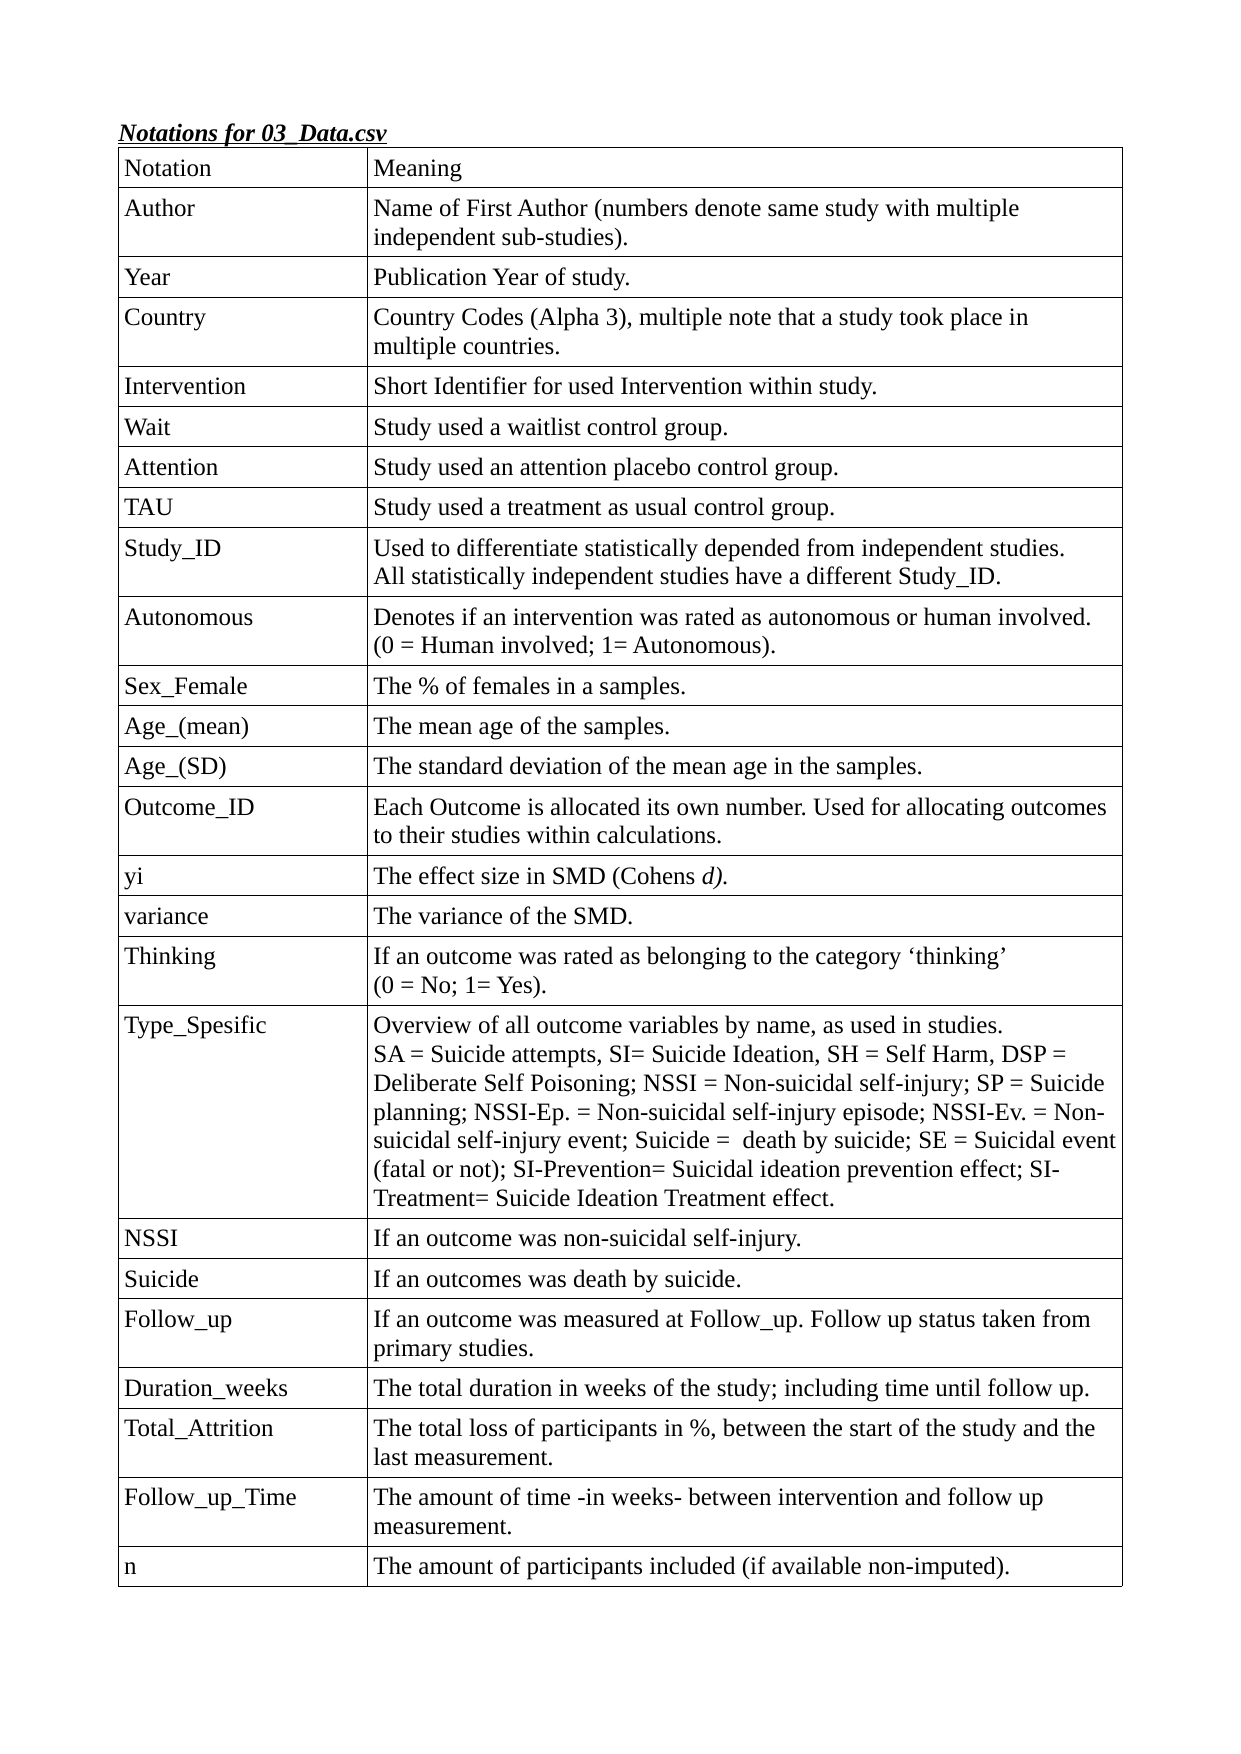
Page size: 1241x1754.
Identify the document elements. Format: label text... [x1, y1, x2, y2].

table_cell Each Outcome is allocated its own number. Used for allocating outcomes to their studies within calculations. [368, 787, 1122, 855]
table_cell Name of First Author (numbers denote same study with multiple independent sub-studies). [368, 188, 1122, 256]
table_cell The standard deviation of the mean age in the samples. [368, 747, 1122, 786]
table_cell Total_Attrition [119, 1409, 367, 1477]
table_header Notation [119, 148, 367, 187]
table_cell Study_ID [119, 528, 367, 596]
table_cell The mean age of the samples. [368, 706, 1122, 746]
table_cell The variance of the SMD. [368, 896, 1122, 936]
table_cell Wait [119, 407, 367, 446]
table_cell Attention [119, 447, 367, 487]
table_cell Autonomous [119, 597, 367, 665]
table_cell Year [119, 257, 367, 297]
table_cell The % of females in a samples. [368, 666, 1122, 705]
table_cell Overview of all outcome variables by name, as used in studies. SA = Suicide attempts, SI= Suicide Ideation, SH = Self Harm, DSP = Deliberate Self Poisoning; NSSI = Non-suicidal self-injury; SP = Suicide planning; NSSI-Ep. = Non-suicidal self-injury episode; NSSI-Ev. = Non- suicidal self-injury event; Suicide = death by suicide; SE = Suicidal event (fatal or not); SI-Prevention= Suicidal ideation prevention effect; SI-Treatment= Suicide Ideation Treatment effect. [368, 1006, 1122, 1217]
table_cell Outcome_ID [119, 787, 367, 855]
table_cell Follow_up_Time [119, 1478, 367, 1546]
table_cell Publication Year of study. [368, 257, 1122, 297]
table_cell If an outcome was non-suicidal self-injury. [368, 1219, 1122, 1258]
text Notations for 03_Data.csv [118, 118, 1122, 147]
table_cell n [119, 1547, 367, 1586]
table_cell Age_(SD) [119, 747, 367, 786]
table_cell The amount of participants included (if available non-imputed). [368, 1547, 1122, 1586]
table_cell yi [119, 856, 367, 895]
table_cell If an outcomes was death by suicide. [368, 1259, 1122, 1298]
table_header Meaning [368, 148, 1122, 187]
table_cell Study used a waitlist control group. [368, 407, 1122, 446]
table_cell The total duration in weeks of the study; including time until follow up. [368, 1368, 1122, 1407]
table_cell NSSI [119, 1219, 367, 1258]
table_cell Study used a treatment as usual control group. [368, 488, 1122, 527]
table_cell Age_(mean) [119, 706, 367, 746]
table_cell Short Identifier for used Intervention within study. [368, 367, 1122, 406]
table_cell variance [119, 896, 367, 936]
table_cell Study used an attention placebo control group. [368, 447, 1122, 487]
table_cell The amount of time -in weeks- between intervention and follow up measurement. [368, 1478, 1122, 1546]
table_cell Type_Spesific [119, 1006, 367, 1217]
table_cell Intervention [119, 367, 367, 406]
table_cell TAU [119, 488, 367, 527]
table_cell The effect size in SMD (Cohens d). [368, 856, 1122, 895]
table_cell Author [119, 188, 367, 256]
table_cell If an outcome was rated as belonging to the category ‘thinking’ (0 = No; 1= Yes). [368, 937, 1122, 1005]
table_cell The total loss of participants in %, between the start of the study and the last measurement. [368, 1409, 1122, 1477]
table_cell If an outcome was measured at Follow_up. Follow up status taken from primary studies. [368, 1299, 1122, 1367]
table_cell Country [119, 298, 367, 366]
table_cell Used to differentiate statistically depended from independent studies. All statistically independent studies have a different Study_ID. [368, 528, 1122, 596]
table_cell Sex_Female [119, 666, 367, 705]
table_cell Denotes if an intervention was rated as autonomous or human involved. (0 = Human involved; 1= Autonomous). [368, 597, 1122, 665]
table_cell Duration_weeks [119, 1368, 367, 1407]
table_cell Country Codes (Alpha 3), multiple note that a study took place in multiple countries. [368, 298, 1122, 366]
table_cell Suicide [119, 1259, 367, 1298]
table_cell Thinking [119, 937, 367, 1005]
table_cell Follow_up [119, 1299, 367, 1367]
